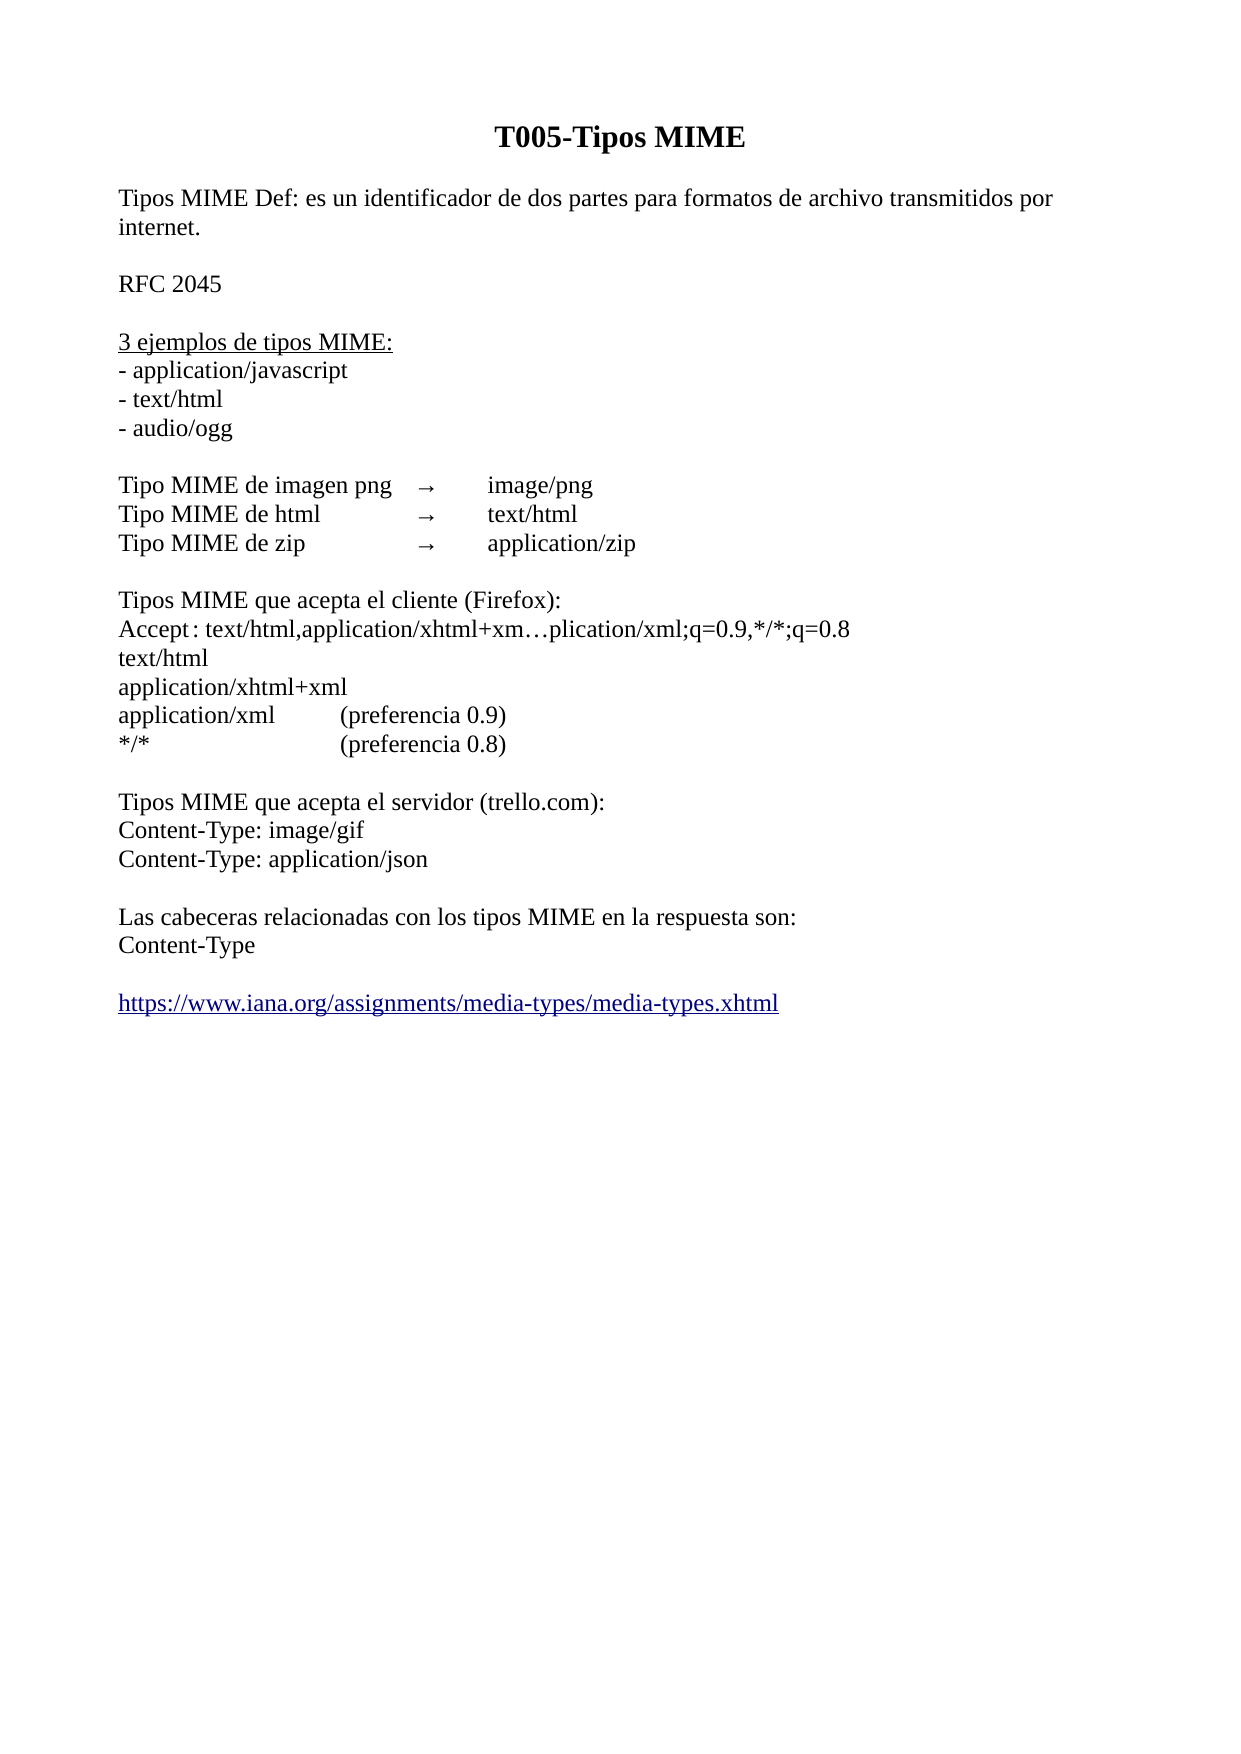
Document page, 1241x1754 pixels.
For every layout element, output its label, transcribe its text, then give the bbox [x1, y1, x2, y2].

text 3 ejemplos de tipos MIME: [118, 327, 1122, 355]
text Las cabeceras relacionadas con los tipos MIME en la respuesta son: [118, 902, 1122, 930]
text RFC 2045 [118, 269, 1122, 298]
text Tipos MIME Def: es un identificador de dos partes para formatos de archivo transmitidos por internet. [118, 183, 1122, 240]
text - application/javascript [118, 355, 1122, 384]
text T005-Tipos MIME [118, 118, 1122, 154]
text - audio/ogg [118, 413, 1122, 442]
text https://www.iana.org/assignments/media-types/media-types.xhtml [118, 988, 1122, 1017]
text Tipos MIME que acepta el servidor (trello.com): [118, 787, 1122, 815]
text Content-Type [118, 930, 1122, 959]
text application/xhtml+xml [118, 672, 1122, 700]
text - text/html [118, 384, 1122, 413]
text Tipo MIME de html → text/html [118, 499, 1122, 528]
text */* (preferencia 0.8) [118, 729, 1122, 758]
text Tipo MIME de zip → application/zip [118, 528, 1122, 557]
text Tipos MIME que acepta el cliente (Firefox): [118, 585, 1122, 614]
text Accept : text/html,application/xhtml+xm…plication/xml;q=0.9,*/*;q=0.8 [118, 614, 1122, 643]
text Content-Type: application/json [118, 844, 1122, 873]
text Tipo MIME de imagen png → image/png [118, 470, 1122, 499]
text text/html [118, 643, 1122, 672]
text Content-Type: image/gif [118, 815, 1122, 844]
text application/xml (preferencia 0.9) [118, 700, 1122, 729]
